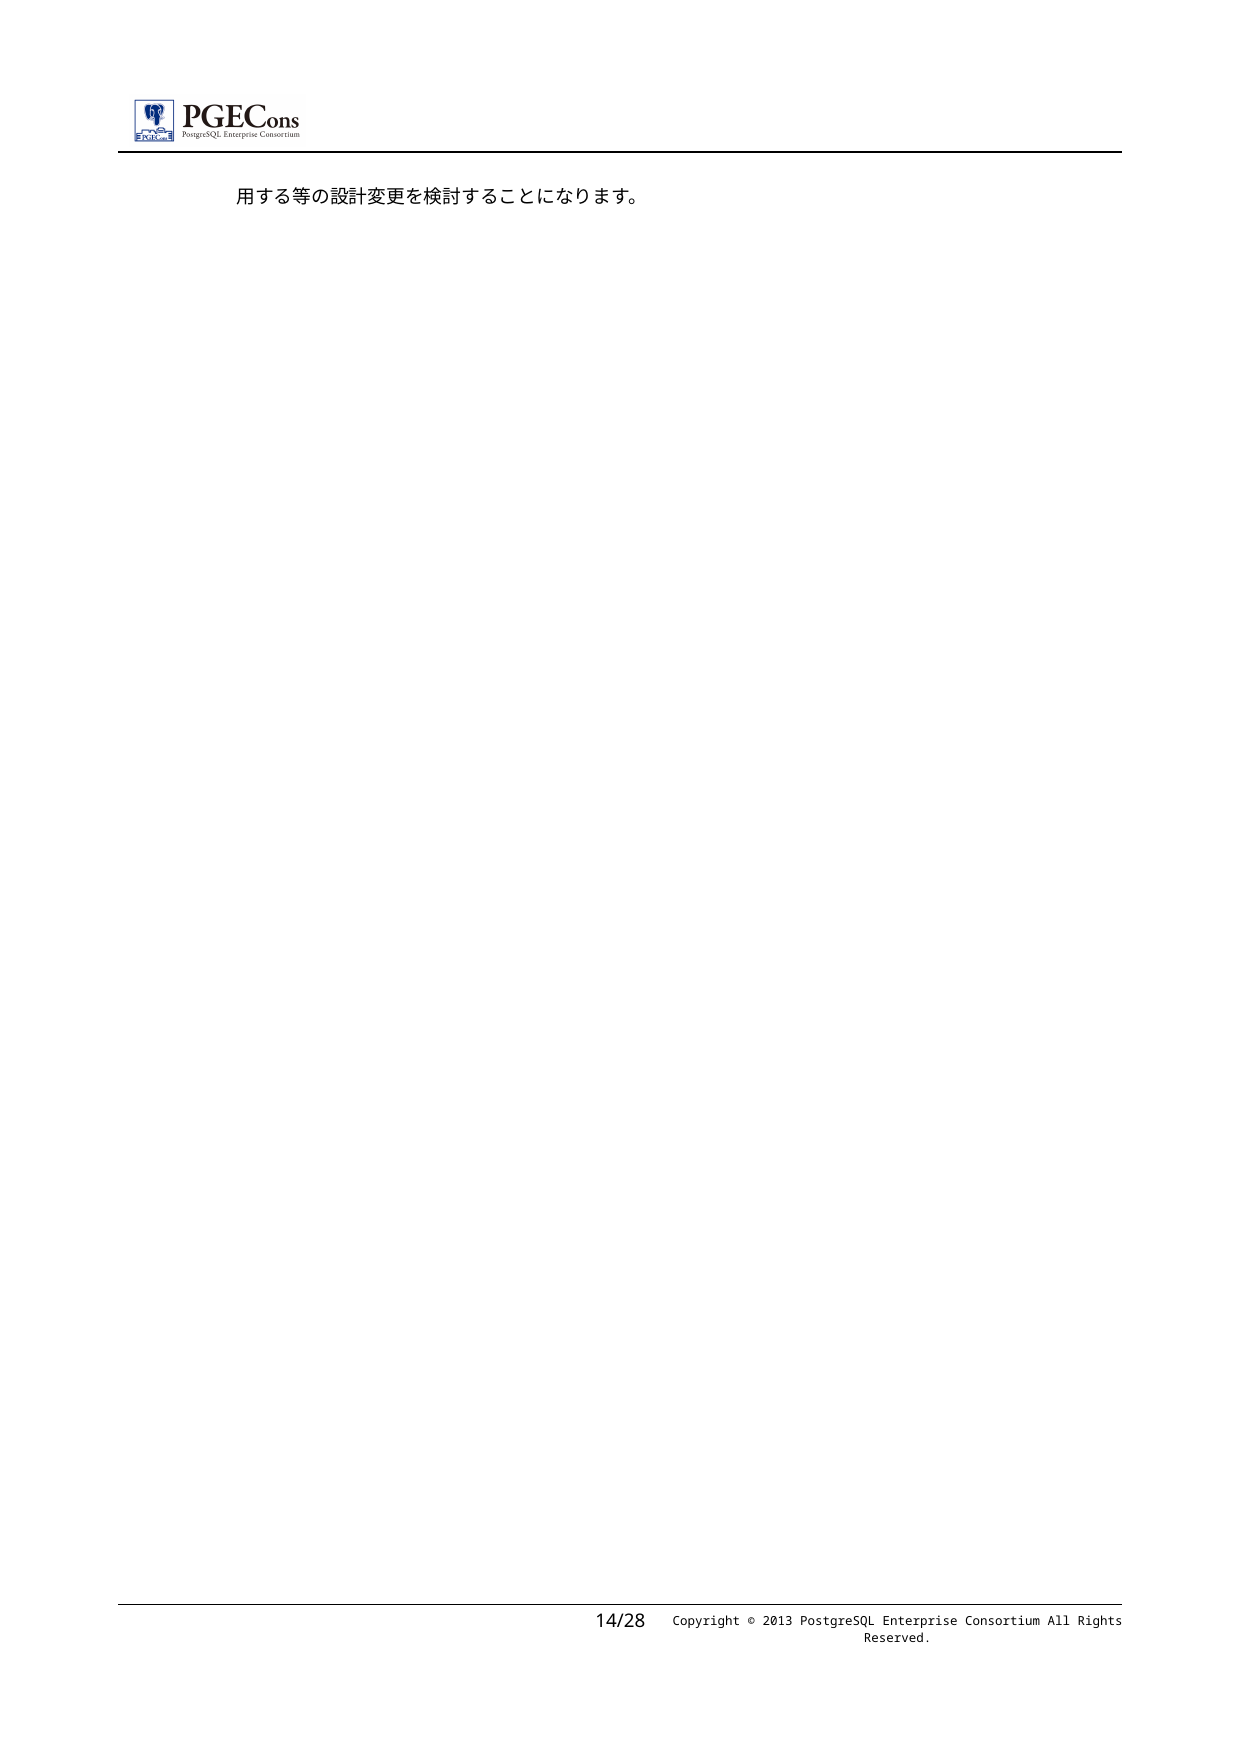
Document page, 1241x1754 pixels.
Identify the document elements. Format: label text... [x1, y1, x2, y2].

text 用する等の設計変更を検討することになります。 [236, 182, 1122, 209]
picture [128, 94, 306, 147]
